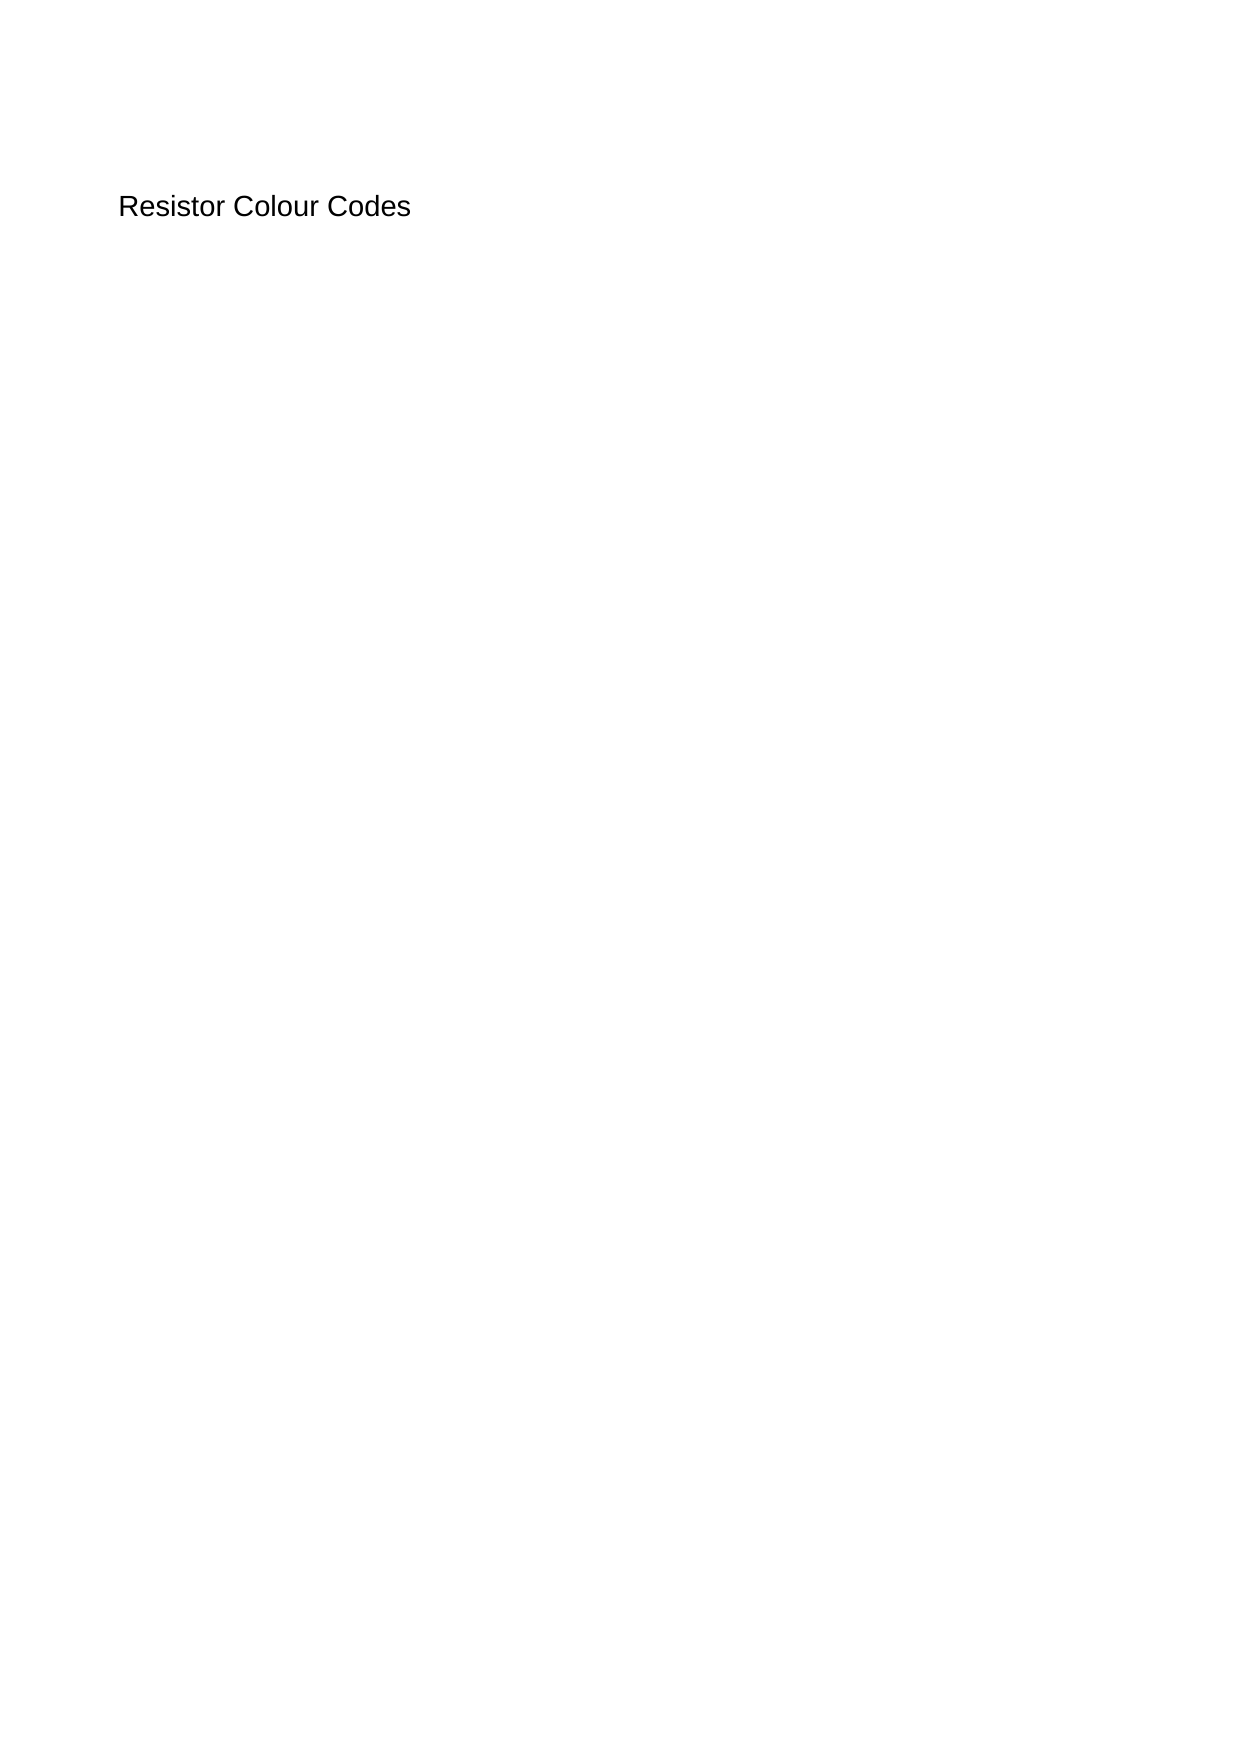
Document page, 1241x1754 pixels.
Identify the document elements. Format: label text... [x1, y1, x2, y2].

subtitle Resistor Colour Codes [118, 189, 1122, 223]
